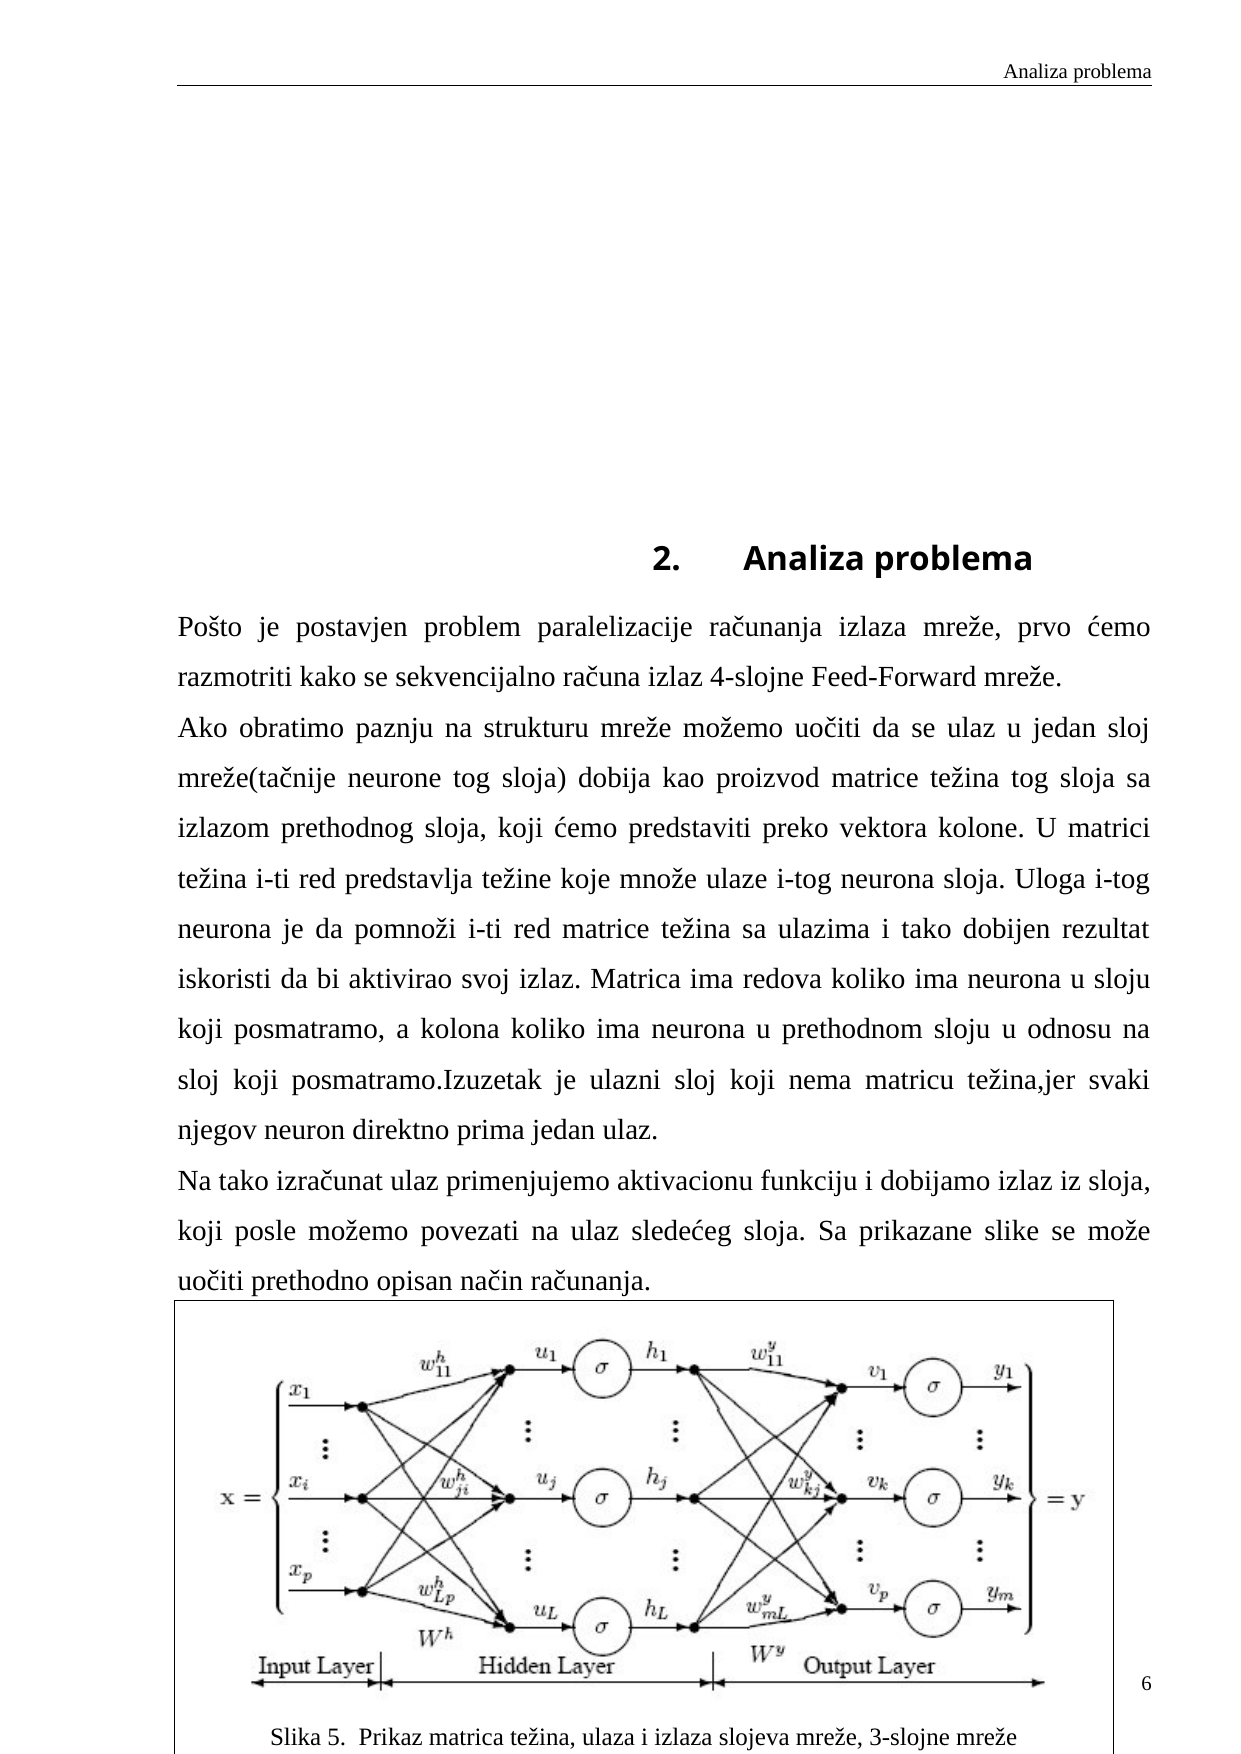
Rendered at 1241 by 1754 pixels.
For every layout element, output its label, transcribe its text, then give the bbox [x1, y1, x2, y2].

text Na tako izračunat ulaz primenjujemo aktivacionu funkciju i dobijamo izlaz iz sloja, koji posle možemo povezati na ulaz sledećeg sloja. Sa prikazane slike se može uočiti prethodno opisan način računanja. [177, 1163, 1152, 1297]
picture [177, 1315, 1110, 1708]
subtitle Analiza problema [177, 535, 1033, 580]
text Slika 5. Prikaz matrica težina, ulaza i izlaza slojeva mreže, 3-slojne mreže [177, 1708, 1110, 1751]
text Pošto je postavjen problem paralelizacije računanja izlaza mreže, prvo ćemo razmotriti kako se sekvencijalno računa izlaz 4-slojne Feed-Forward mreže. [177, 609, 1152, 693]
text Ako obratimo paznju na strukturu mreže možemo uočiti da se ulaz u jedan sloj mreže(tačnije neurone tog sloja) dobija kao proizvod matrice težina tog sloja sa izlazom prethodnog sloja, koji ćemo predstaviti preko vektora kolone. U matrici težina i-ti red predstavlja težine koje množe ulaze i-tog neurona sloja. Uloga i-tog neurona je da pomnoži i-ti red matrice težina sa ulazima i tako dobijen rezultat iskoristi da bi aktivirao svoj izlaz. Matrica ima redova koliko ima neurona u sloju koji posmatramo, a kolona koliko ima neurona u prethodnom sloju u odnosu na sloj koji posmatramo.Izuzetak je ulazni sloj koji nema matricu težina,jer svaki njegov neuron direktno prima jedan ulaz. [177, 710, 1152, 1146]
